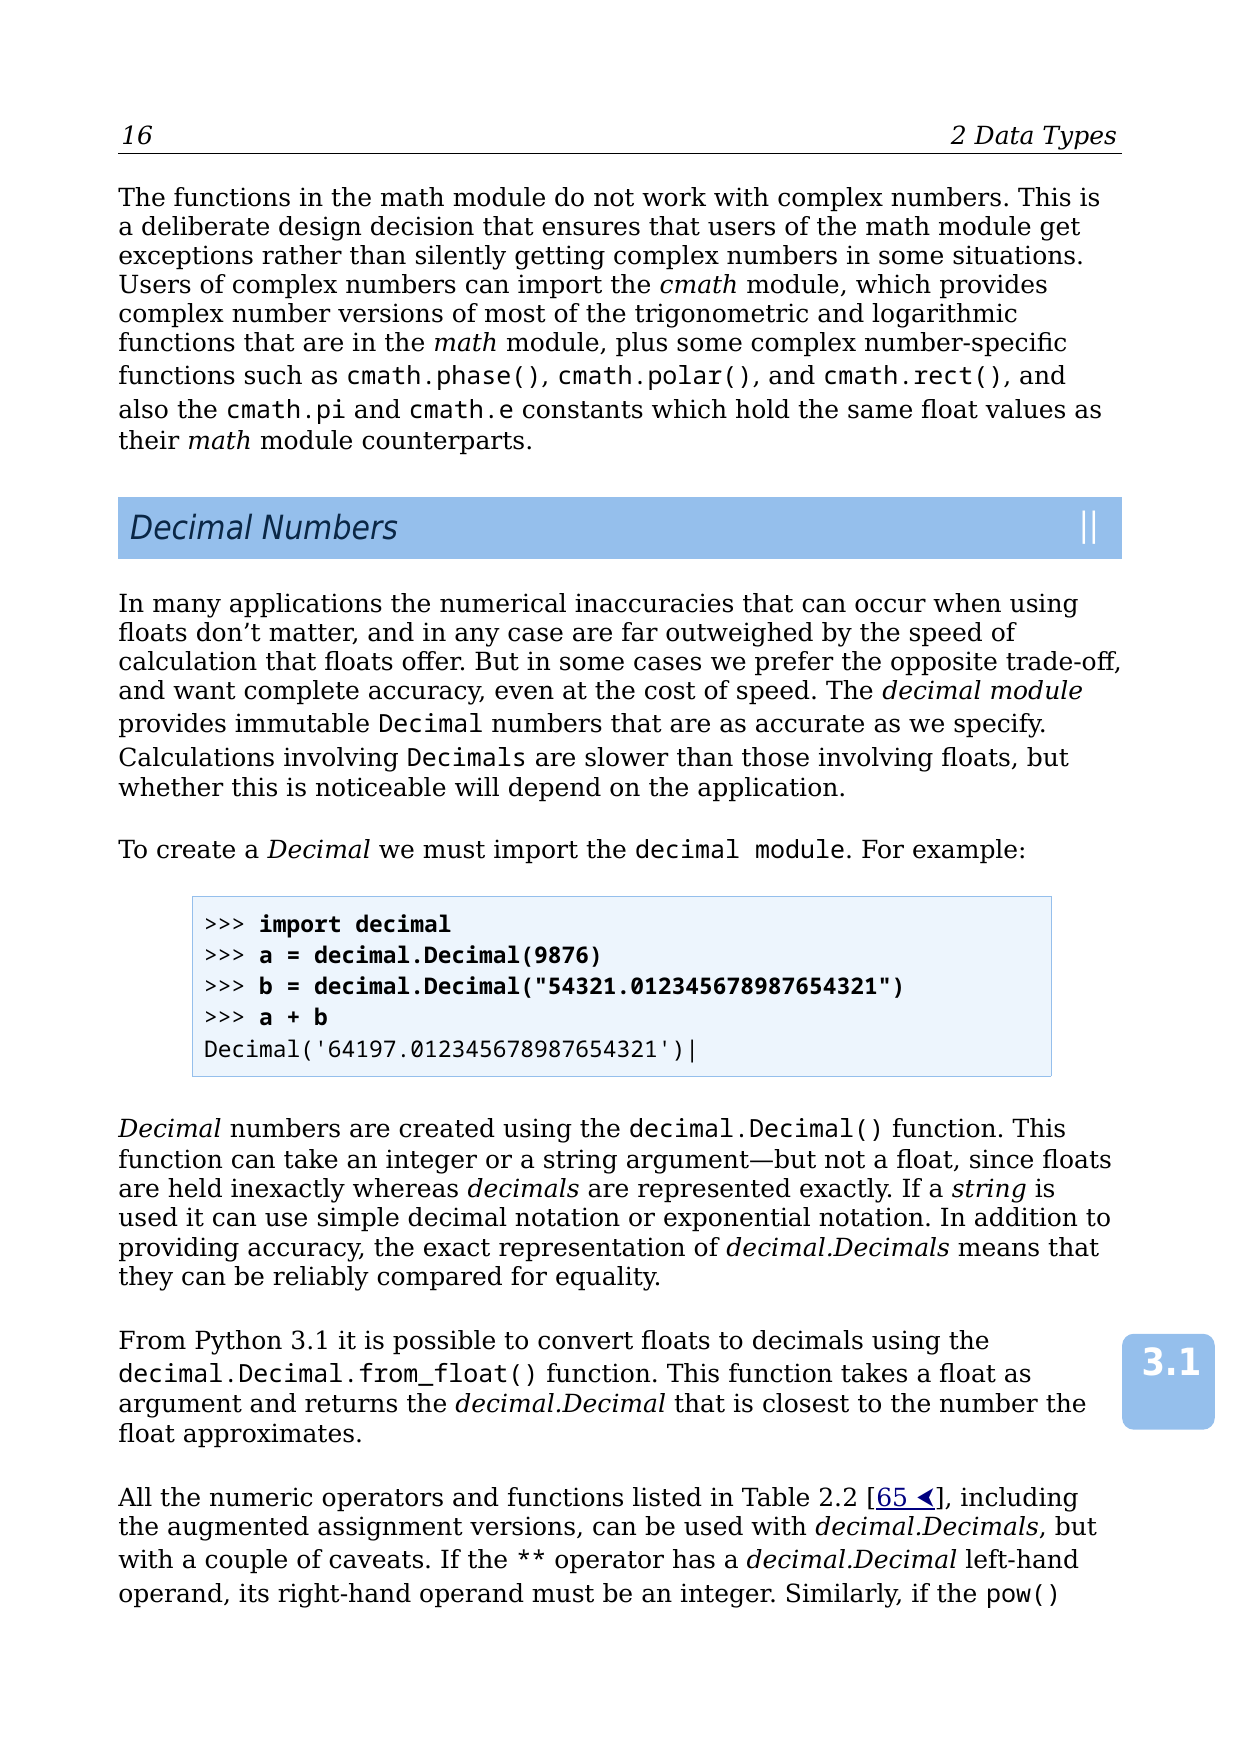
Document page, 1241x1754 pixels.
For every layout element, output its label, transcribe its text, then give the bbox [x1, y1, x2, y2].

text >>> b = decimal.Decimal("54321.012345678987654321") [193, 958, 1051, 989]
text >>> a + b [193, 989, 1051, 1021]
text Decimal numbers are created using the decimal.Decimal() function. This function can take an integer or a string argument—but not a float, since floats are held inexactly whereas decimals are represented exactly. If a string is used it can use simple decimal notation or exponential notation. In addition to providing accuracy, the exact representation of decimal.Decimals means that they can be reliably compared for equality. [118, 1111, 1122, 1291]
text All the numeric operators and functions listed in Table 2.2 [65 ⮜], including the augmented assignment versions, can be used with decimal.Decimals, but with a couple of caveats. If the ** operator has a decimal.Decimal left-hand operand, its right-hand operand must be an integer. Similarly, if the pow() [118, 1483, 1122, 1610]
text >>> a = decimal.Decimal(9876) [193, 927, 1051, 958]
text || [1063, 506, 1098, 544]
text >>> import decimal [193, 897, 1051, 927]
text The functions in the math module do not work with complex numbers. This is a deliberate design decision that ensures that users of the math module get exceptions rather than silently getting complex numbers in some situations. Users of complex numbers can import the cmath module, which provides complex number versions of most of the trigonometric and logarithmic functions that are in the math module, plus some complex number-specific functions such as cmath.phase(), cmath.polar(), and cmath.rect(), and also the cmath.pi and cmath.e constants which hold the same float values as their math module counterparts. [118, 183, 1122, 455]
text In many applications the numerical inaccuracies that can occur when using floats don’t matter, and in any case are far outweighed by the speed of calculation that floats offer. But in some cases we prefer the opposite trade-off, and want complete accuracy, even at the cost of speed. The decimal module provides immutable Decimal numbers that are as accurate as we specify. Calculations involving Decimals are slower than those involving floats, but whether this is noticeable will depend on the application. [118, 589, 1122, 803]
subtitle Decimal Numbers [118, 497, 1122, 559]
text To create a Decimal we must import the decimal module. For example: [118, 832, 1122, 866]
text From Python 3.1 it is possible to convert floats to decimals using the decimal.Decimal.from_float() function. This function takes a float as argument and returns the decimal.Decimal that is closest to the number the float approximates. [118, 1326, 1122, 1448]
text Decimal('64197.012345678987654321')| [193, 1021, 1051, 1076]
